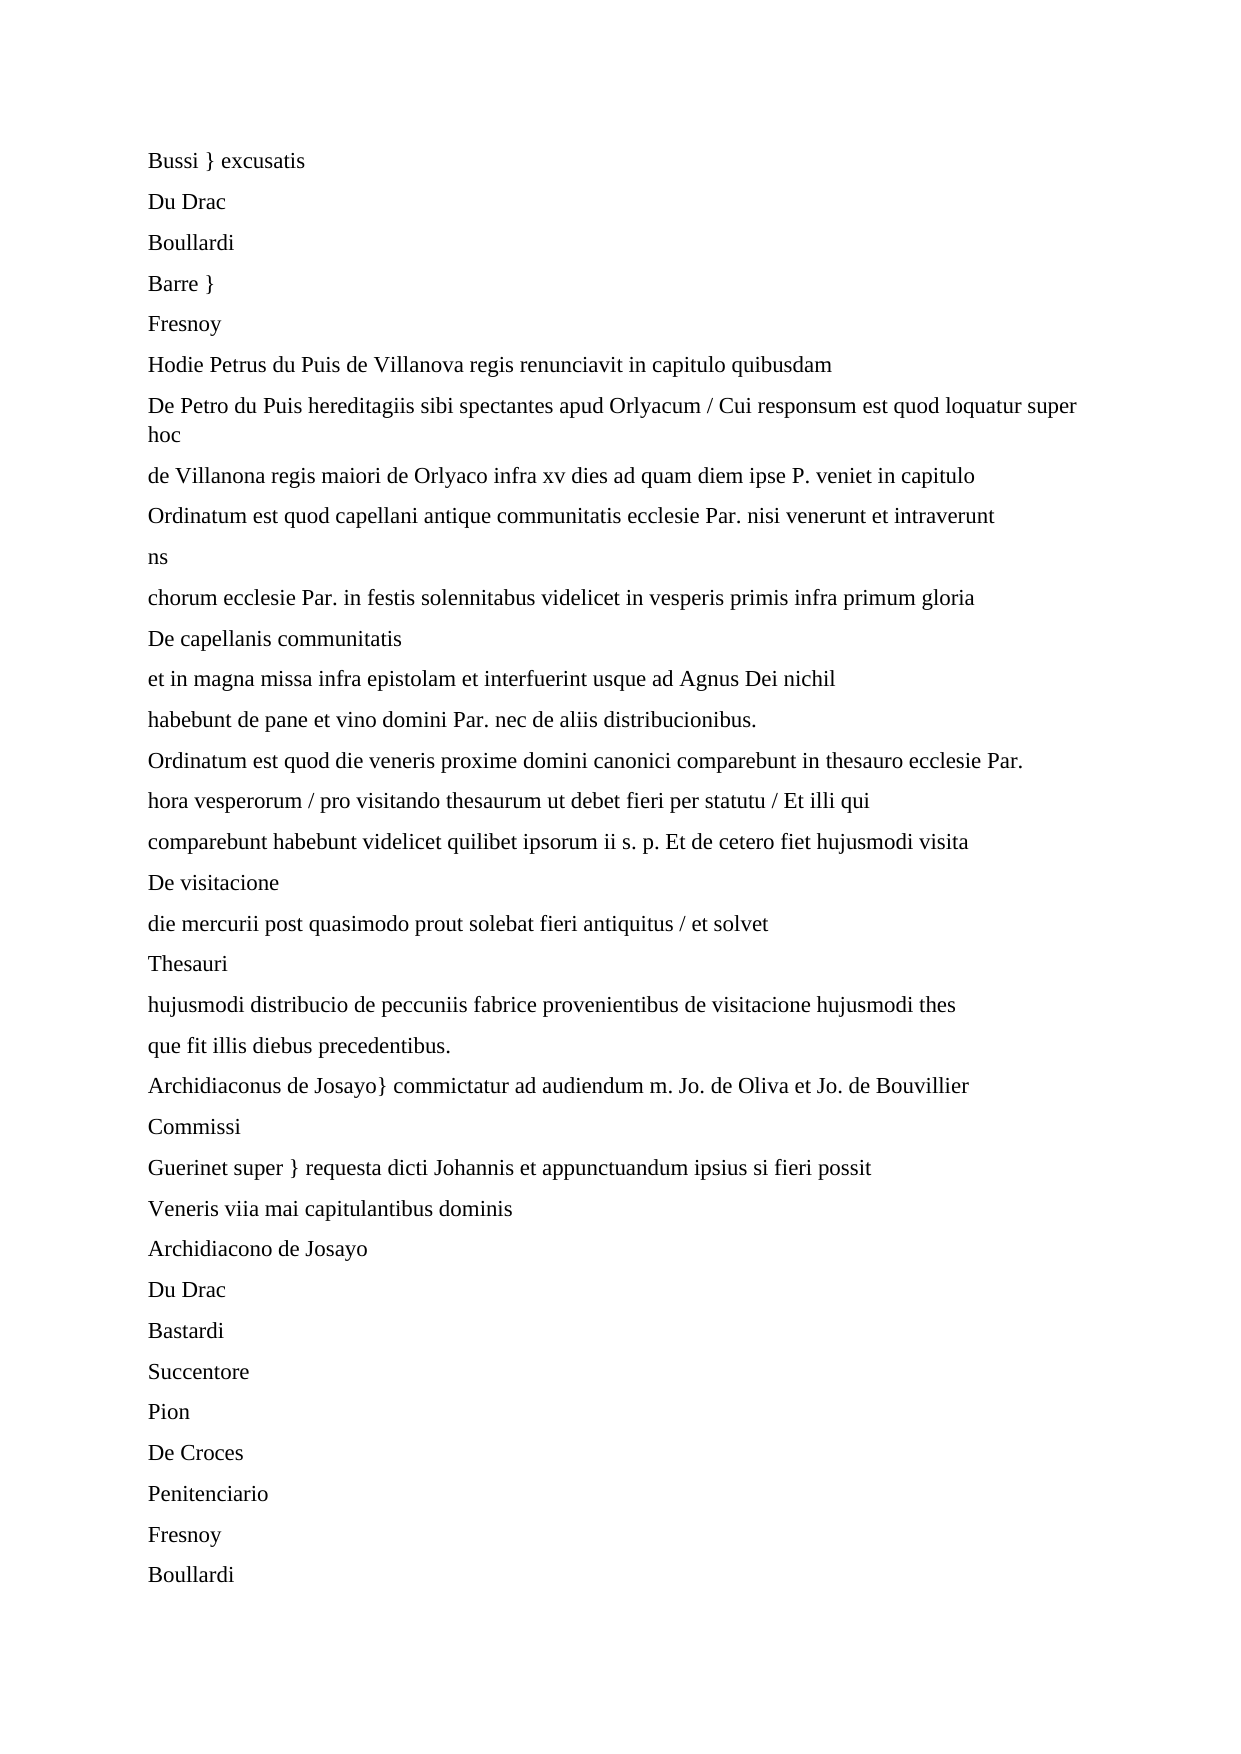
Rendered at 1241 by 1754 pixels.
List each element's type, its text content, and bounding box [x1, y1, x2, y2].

text De Croces [148, 1439, 1093, 1466]
text Guerinet super } requesta dicti Johannis et appunctuandum ipsius si fieri possit [148, 1154, 1093, 1180]
text De capellanis communitatis [148, 624, 1093, 651]
text Succentore [148, 1358, 1093, 1384]
text Barre } [148, 270, 1093, 296]
text Thesauri [148, 950, 1093, 977]
text Pion [148, 1398, 1093, 1425]
text Boullardi [148, 1561, 1093, 1588]
text Penitenciario [148, 1480, 1093, 1506]
text Veneris viia mai capitulantibus dominis [148, 1195, 1093, 1221]
text hujusmodi distribucio de peccuniis fabrice provenientibus de visitacione hujusmodi thes [148, 991, 1093, 1017]
text ns [148, 543, 1093, 569]
text Du Drac [148, 188, 1093, 215]
text hora vesperorum / pro visitando thesaurum ut debet fieri per statutu / Et illi qui [148, 787, 1093, 814]
text comparebunt habebunt videlicet quilibet ipsorum ii s. p. Et de cetero fiet hujusmodi visita [148, 828, 1093, 854]
text que fit illis diebus precedentibus. [148, 1032, 1093, 1058]
text chorum ecclesie Par. in festis solennitabus videlicet in vesperis primis infra primum gloria [148, 584, 1093, 610]
text Archidiaconus de Josayo} commictatur ad audiendum m. Jo. de Oliva et Jo. de Bouvillier [148, 1073, 1093, 1099]
text habebunt de pane et vino domini Par. nec de aliis distribucionibus. [148, 706, 1093, 732]
text et in magna missa infra epistolam et interfuerint usque ad Agnus Dei nichil [148, 665, 1093, 692]
text Hodie Petrus du Puis de Villanova regis renunciavit in capitulo quibusdam [148, 351, 1093, 378]
text Bastardi [148, 1317, 1093, 1343]
text Fresnoy [148, 1521, 1093, 1547]
text Ordinatum est quod capellani antique communitatis ecclesie Par. nisi venerunt et intraverunt [148, 502, 1093, 529]
text Du Drac [148, 1276, 1093, 1303]
text Fresnoy [148, 311, 1093, 337]
text De Petro du Puis hereditagiis sibi spectantes apud Orlyacum / Cui responsum est quod loquatur super hoc [148, 392, 1093, 447]
text de Villanona regis maiori de Orlyaco infra xv dies ad quam diem ipse P. veniet in capitulo [148, 462, 1093, 488]
text Archidiacono de Josayo [148, 1236, 1093, 1262]
text De visitacione [148, 869, 1093, 895]
text Bussi } excusatis [148, 148, 1093, 174]
text Ordinatum est quod die veneris proxime domini canonici comparebunt in thesauro ecclesie Par. [148, 747, 1093, 773]
text die mercurii post quasimodo prout solebat fieri antiquitus / et solvet [148, 910, 1093, 936]
text Commissi [148, 1113, 1093, 1140]
text Boullardi [148, 229, 1093, 255]
